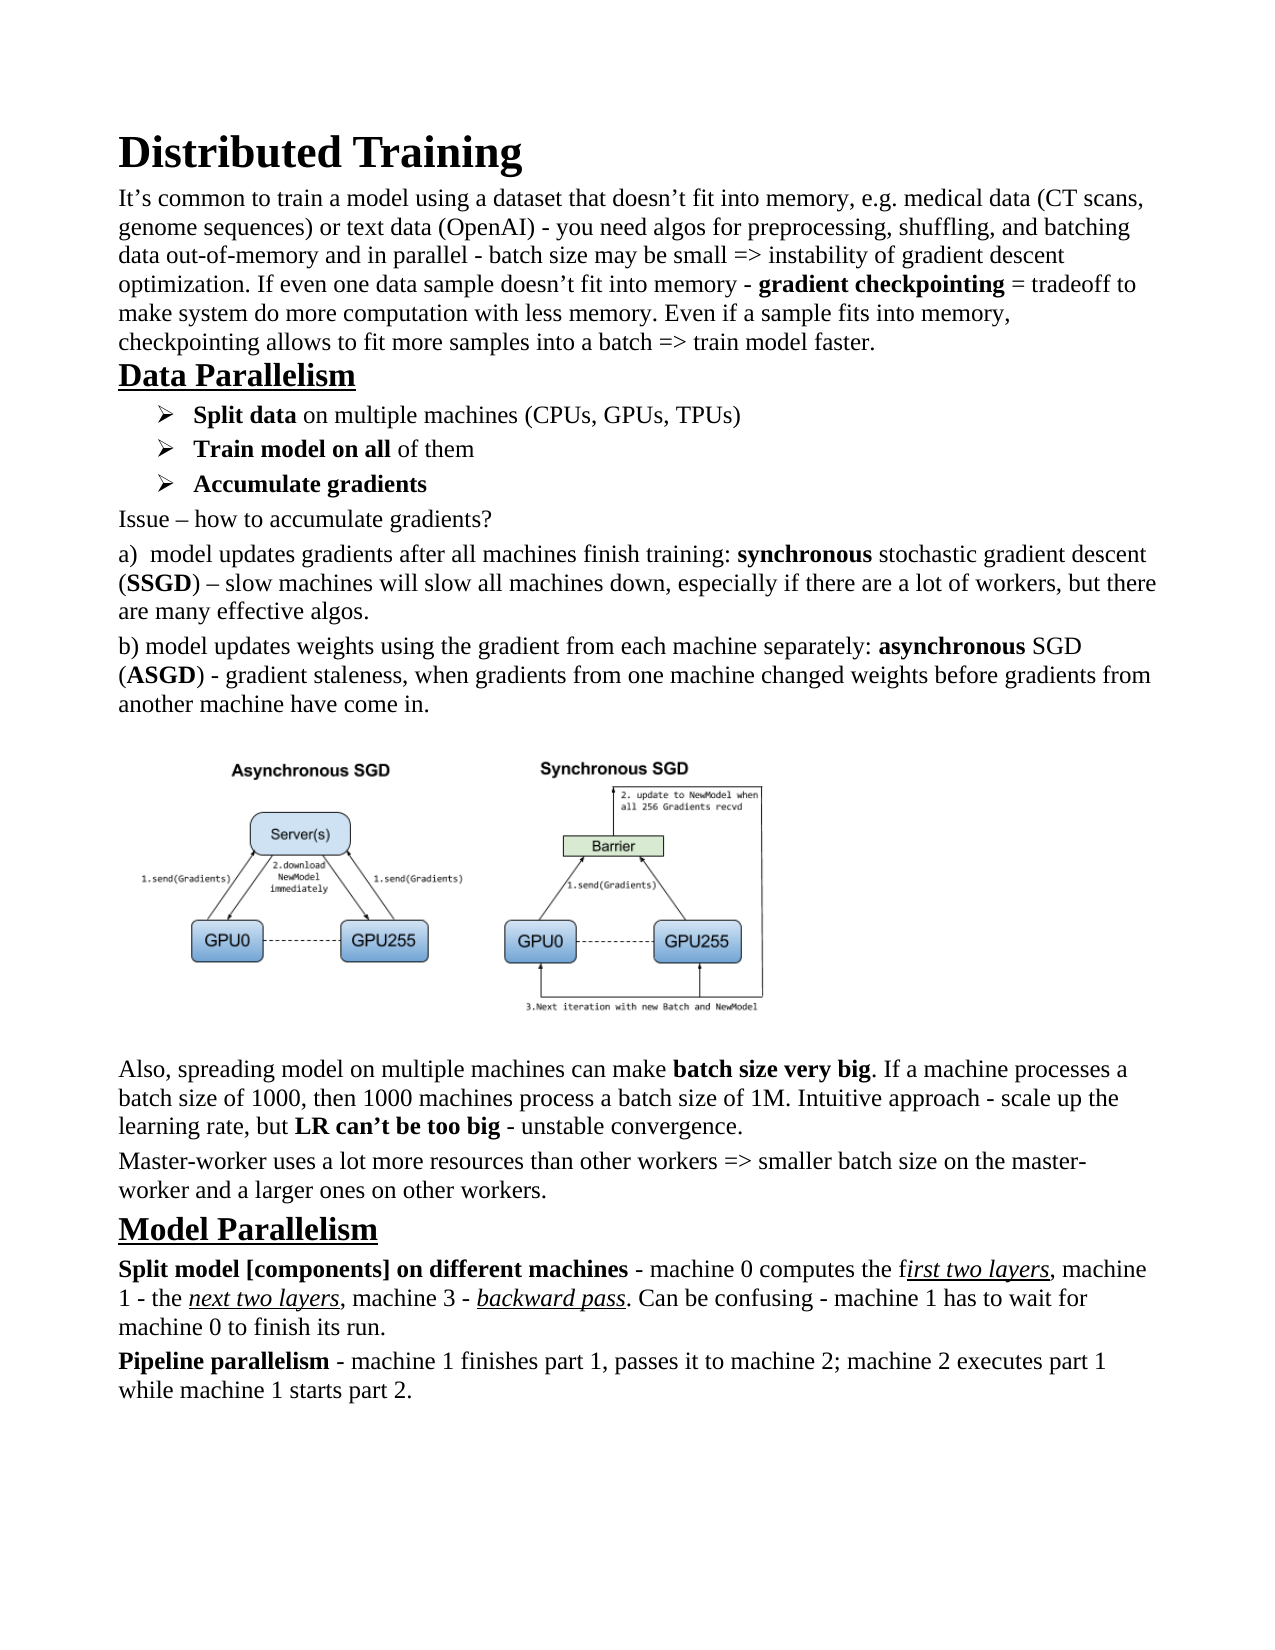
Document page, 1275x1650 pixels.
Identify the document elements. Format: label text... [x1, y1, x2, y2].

subtitle Distributed Training [118, 124, 1157, 177]
subtitle Data Parallelism [118, 355, 1157, 394]
list Accumulate gradients [156, 469, 1157, 498]
text Split model [components] on different machines - machine 0 computes the first two layers, machine 1 - the next two layers, machine 3 - backward pass. Can be confusing - machine 1 has to wait for machine 0 to finish its run. [118, 1254, 1157, 1340]
text Issue – how to accumulate gradients? [118, 504, 1157, 533]
list Train model on all of them [156, 434, 1157, 463]
text Pipeline parallelism - machine 1 finishes part 1, passes it to machine 2; machine 2 executes part 1 while machine 1 starts part 2. [118, 1346, 1157, 1404]
text b) model updates weights using the gradient from each machine separately: asynchronous SGD (ASGD) - gradient staleness, when gradients from one machine changed weights before gradients from another machine have come in. [118, 631, 1157, 717]
text a) model updates gradients after all machines finish training: synchronous stochastic gradient descent (SSGD) – slow machines will slow all machines down, especially if there are a lot of workers, but there are many effective algos. [118, 539, 1157, 625]
text Also, spreading model on multiple machines can make batch size very big. If a machine processes a batch size of 1000, then 1000 machines process a batch size of 1M. Intuitive approach - scale up the learning rate, but LR can’t be too big - unstable convergence. [118, 1054, 1157, 1140]
list Split data on multiple machines (CPUs, GPUs, TPUs) [156, 400, 1157, 428]
text It’s common to train a model using a dataset that doesn’t fit into memory, e.g. medical data (CT scans, genome sequences) or text data (OpenAI) - you need algos for preprocessing, shuffling, and batching data out-of-memory and in parallel - batch size may be small => instability of gradient descent optimization. If even one data sample doesn’t fit into memory - gradient checkpointing = tradeoff to make system do more computation with less memory. Even if a sample fits into memory, checkpointing allows to fit more samples into a batch => train model faster. [118, 183, 1157, 355]
subtitle Model Parallelism [118, 1210, 1157, 1248]
text Master-worker uses a lot more resources than other workers => smaller batch size on the master-worker and a larger ones on other workers. [118, 1146, 1157, 1204]
